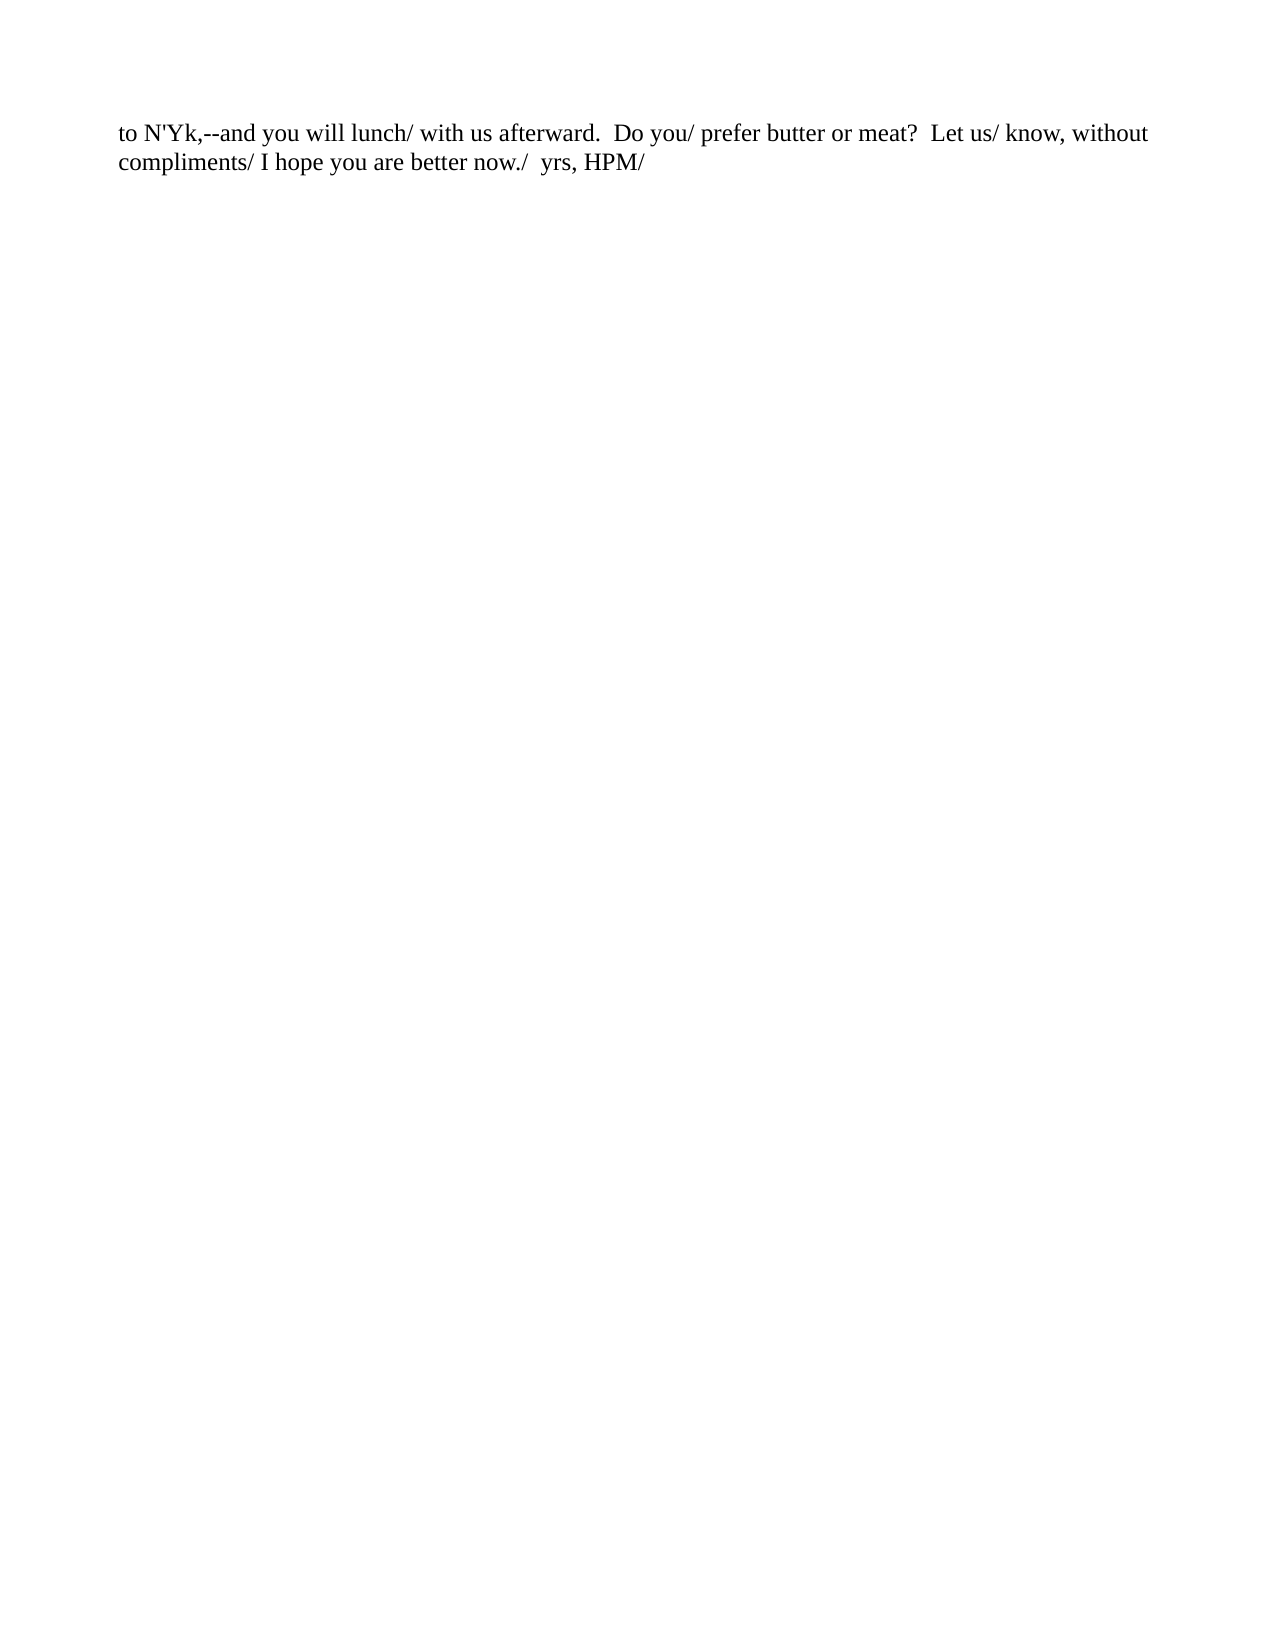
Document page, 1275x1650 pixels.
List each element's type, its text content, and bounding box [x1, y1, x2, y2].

text to N'Yk,--and you will lunch/ with us afterward. Do you/ prefer butter or meat? Let us/ know, without compliments/ I hope you are better now./ yrs, HPM/ [118, 118, 1157, 176]
